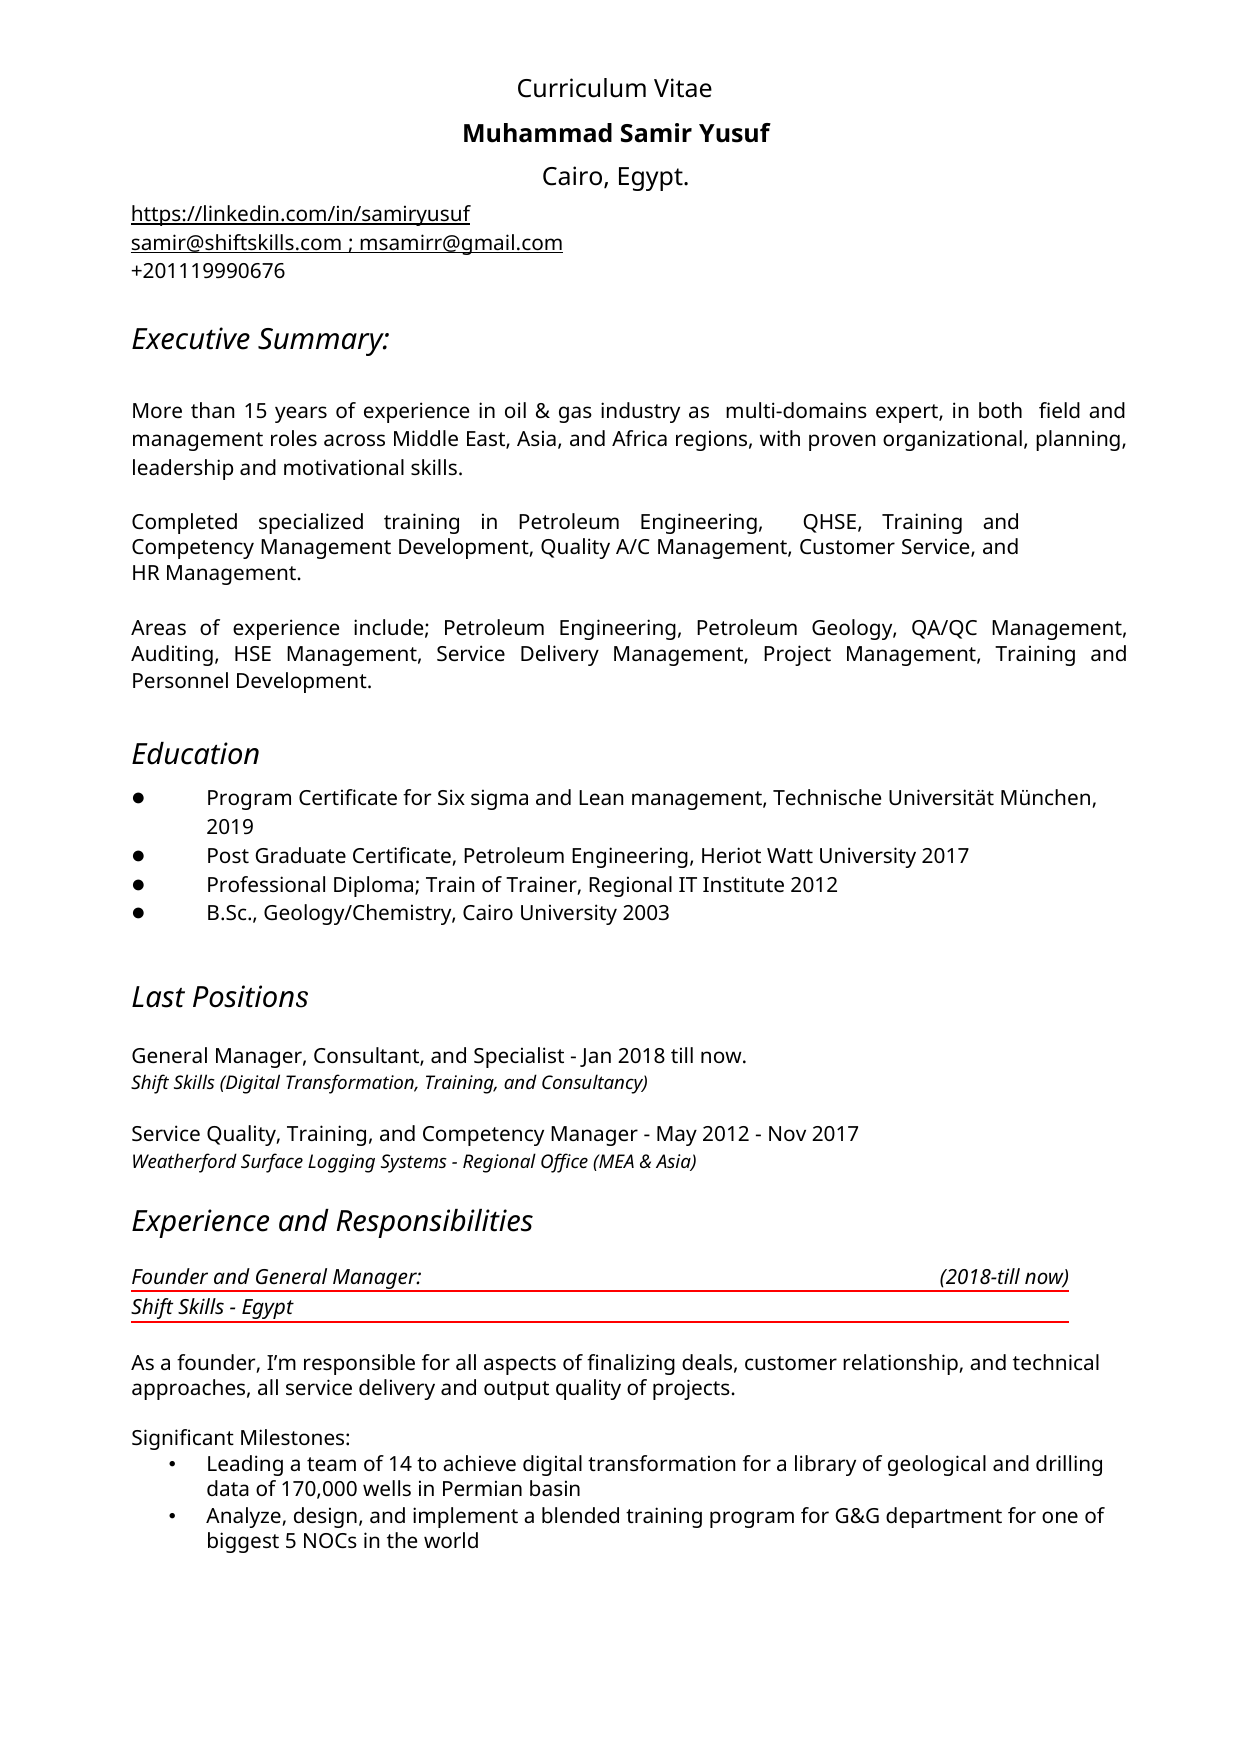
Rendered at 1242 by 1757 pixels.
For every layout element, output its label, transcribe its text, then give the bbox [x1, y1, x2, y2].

text https://linkedin.com/in/samiryusuf [131, 199, 1101, 228]
text Education [131, 733, 1129, 773]
list Program Certificate for Six sigma and Lean management, Technische Universität München, 2019 [131, 782, 1129, 840]
text Last Positions [131, 976, 1129, 1016]
text Experience and Responsibilities [131, 1201, 1129, 1240]
table_cell Shift Skills - Egypt [131, 1292, 647, 1321]
text Executive Summary: [131, 318, 1129, 358]
text More than 15 years of experience in oil & gas industry as multi-domains expert, in both field and management roles across Middle East, Asia, and Africa regions, with proven organizational, planning, leadership and motivational skills. [131, 396, 1129, 481]
list Analyze, design, and implement a blended training program for G&G department for one of biggest 5 NOCs in the world [169, 1503, 1129, 1554]
list Professional Diploma; Train of Trainer, Regional IT Institute 2012 [131, 871, 1129, 898]
text Significant Milestones: [131, 1425, 1106, 1451]
text As a founder, I’m responsible for all aspects of finalizing deals, customer relationship, and technical approaches, all service delivery and output quality of projects. [131, 1350, 1106, 1402]
list Post Graduate Certificate, Petroleum Engineering, Heriot Watt University 2017 [131, 840, 1129, 870]
table_header Founder and General Manager: [131, 1262, 647, 1290]
text +201119990676 [131, 256, 1101, 284]
text Muhammad Samir Yusuf [131, 116, 1101, 150]
list B.Sc., Geology/Chemistry, Cairo University 2003 [131, 899, 1129, 926]
list Leading a team of 14 to achieve digital transformation for a library of geological and drilling data of 170,000 wells in Permian basin [169, 1451, 1129, 1503]
text General Manager, Consultant, and Specialist - Jan 2018 till now. [131, 1041, 1129, 1070]
text Completed specialized training in Petroleum Engineering, QHSE, Training and Competency Management Development, Quality A/C Management, Customer Service, and HR Management. [131, 508, 1021, 586]
text Areas of experience include; Petroleum Engineering, Petroleum Geology, QA/QC Management, Auditing, HSE Management, Service Delivery Management, Project Management, Training and Personnel Development. [131, 613, 1129, 695]
text Curriculum Vitae [131, 71, 1098, 105]
table_header (2018-till now) [647, 1262, 1069, 1290]
text Service Quality, Training, and Competency Manager - May 2012 - Nov 2017 [131, 1119, 1129, 1147]
text samir@shiftskills.com ; msamirr@gmail.com [131, 228, 1101, 256]
table_cell [647, 1292, 1069, 1321]
text Shift Skills (Digital Transformation, Training, and Consultancy) [131, 1070, 1129, 1095]
text Cairo, Egypt. [131, 159, 1101, 193]
text Weatherford Surface Logging Systems - Regional Office (MEA & Asia) [131, 1149, 1129, 1174]
